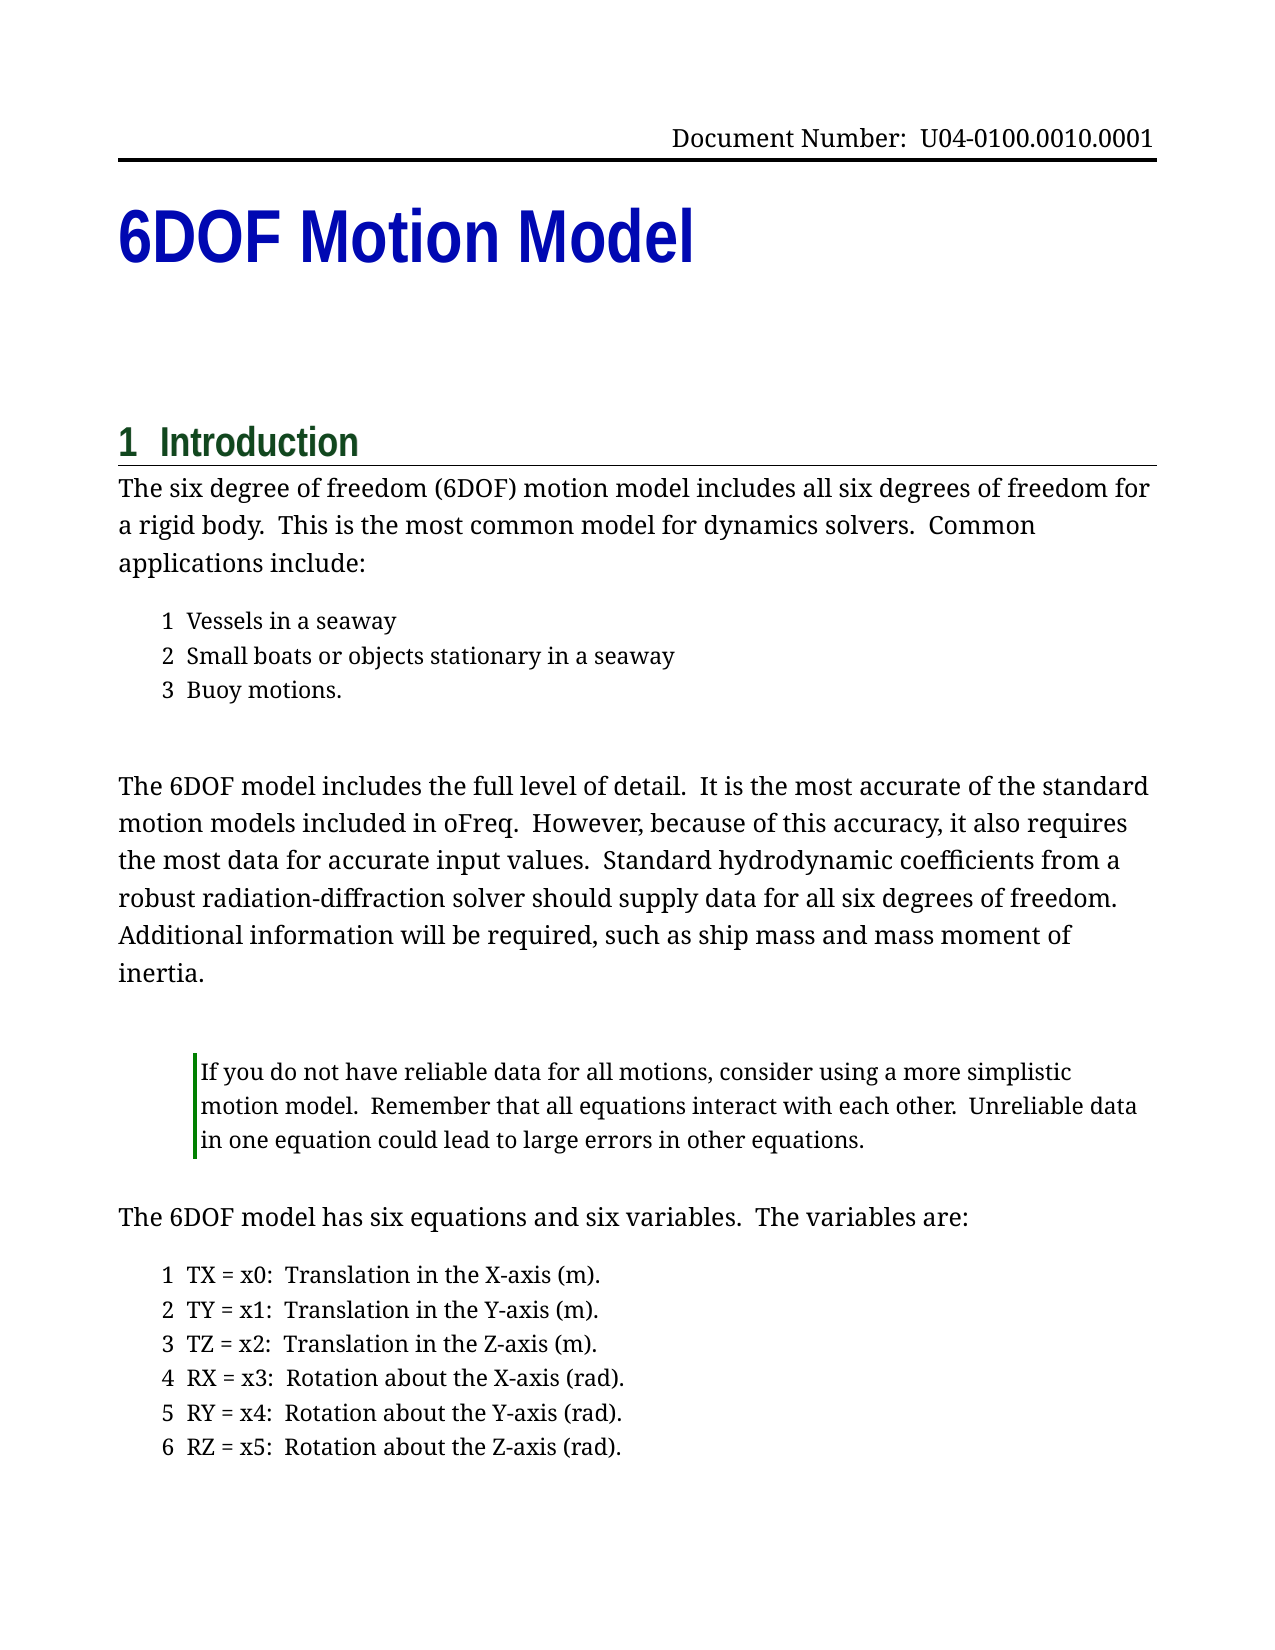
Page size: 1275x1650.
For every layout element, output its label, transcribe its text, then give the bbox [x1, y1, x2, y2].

text The 6DOF model includes the full level of detail. It is the most accurate of the standard motion models included in oFreq. However, because of this accuracy, it also requires the most data for accurate input values. Standard hydrodynamic coefficients from a robust radiation-diffraction solver should supply data for all six degrees of freedom. Additional information will be required, such as ship mass and mass moment of inertia. [118, 768, 1157, 989]
text If you do not have reliable data for all motions, consider using a more simplistic motion model. Remember that all equations interact with each other. Unreliable data in one equation could lead to large errors in other equations. [197, 1053, 1157, 1159]
list Buoy motions. [156, 674, 1157, 705]
text The 6DOF model has six equations and six variables. The variables are: [118, 1199, 1157, 1233]
list RX = x3: Rotation about the X-axis (rad). [156, 1362, 1157, 1393]
list TY = x1: Translation in the Y-axis (m). [156, 1293, 1157, 1325]
list RZ = x5: Rotation about the Z-axis (rad). [156, 1431, 1157, 1462]
subtitle Introduction [118, 417, 1157, 465]
list TZ = x2: Translation in the Z-axis (m). [156, 1328, 1157, 1359]
title 6DOF Motion Model [118, 192, 1157, 278]
list Small boats or objects stationary in a seaway [156, 639, 1157, 671]
list TX = x0: Translation in the X-axis (m). [156, 1259, 1157, 1290]
text The six degree of freedom (6DOF) motion model includes all six degrees of freedom for a rigid body. This is the most common model for dynamics solvers. Common applications include: [118, 471, 1157, 579]
list Vessels in a seaway [156, 605, 1157, 636]
list RY = x4: Rotation about the Y-axis (rad). [156, 1397, 1157, 1428]
